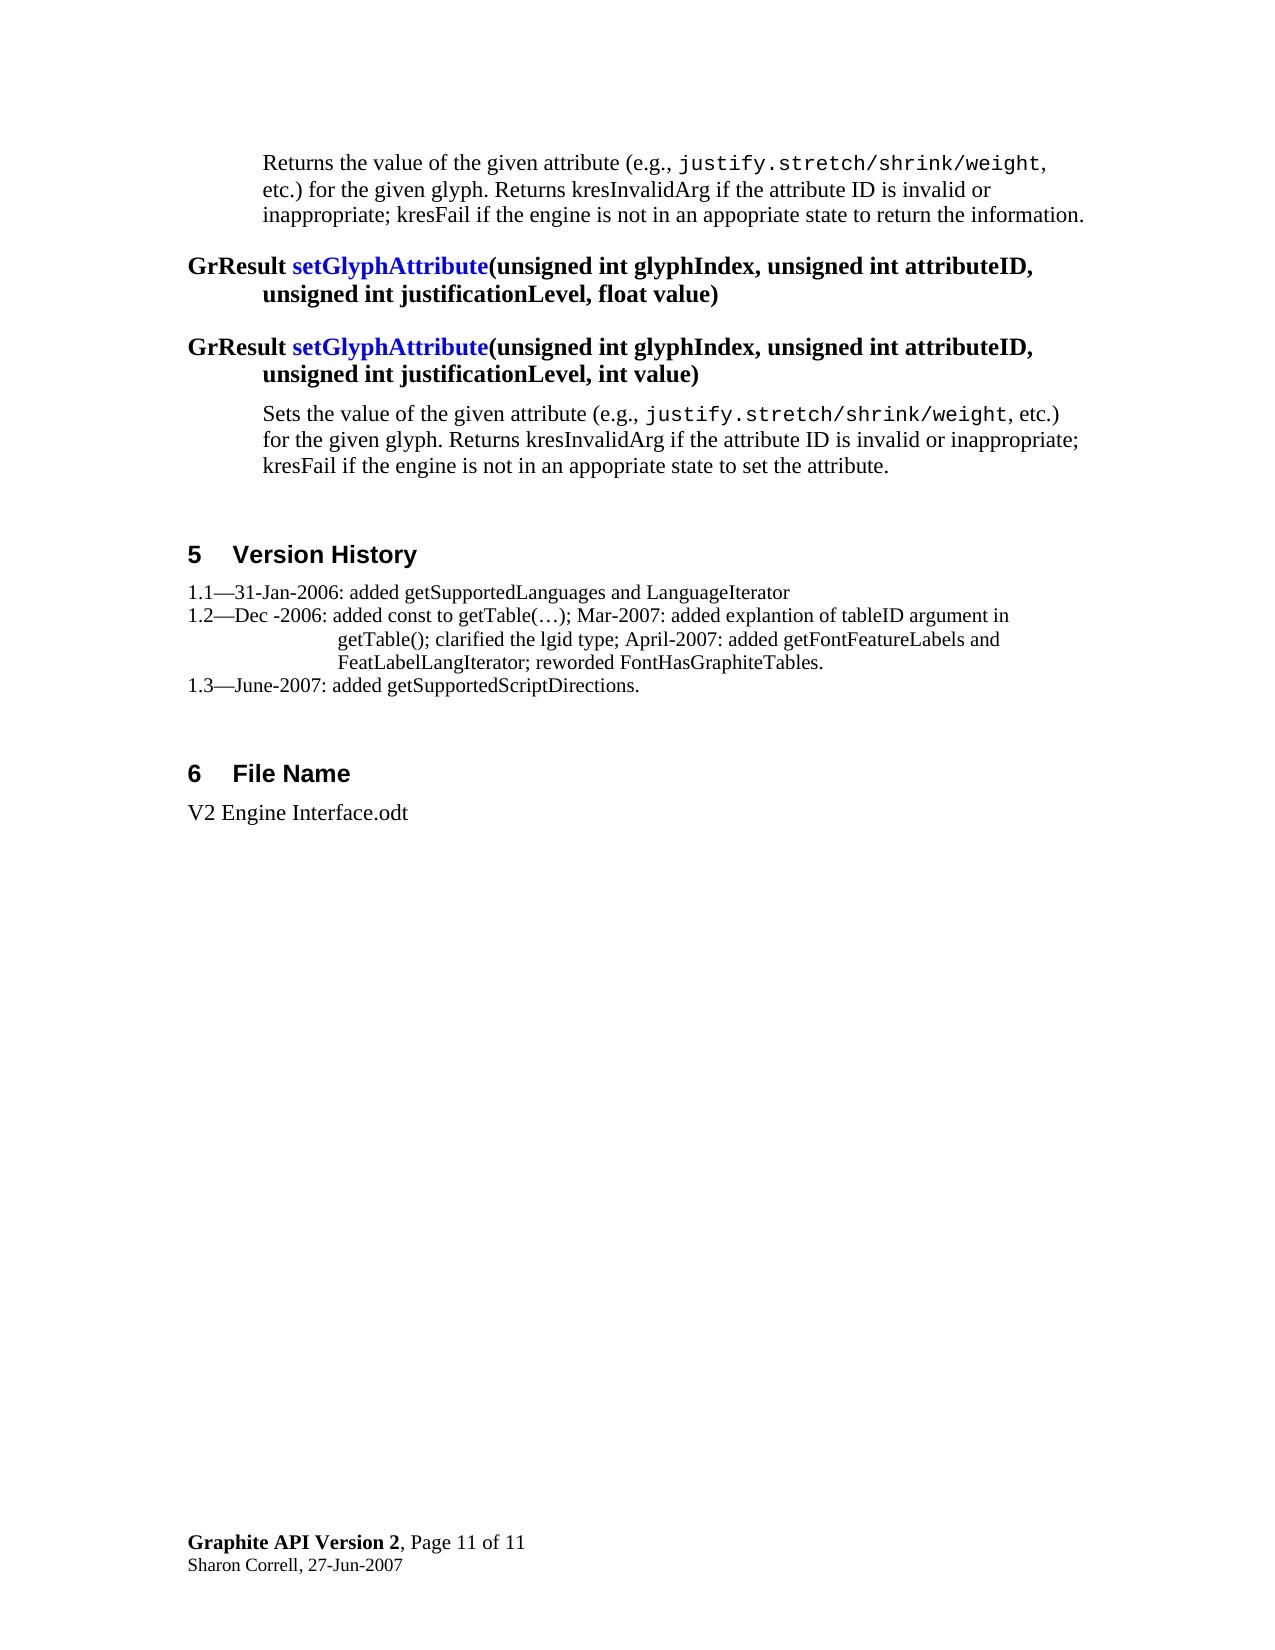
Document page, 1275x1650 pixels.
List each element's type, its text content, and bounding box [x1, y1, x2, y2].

text GrResult setGlyphAttribute(unsigned int glyphIndex, unsigned int attributeID, unsigned int justificationLevel, float value) [187, 252, 1087, 308]
text Sets the value of the given attribute (e.g., justify.stretch/shrink/weight, etc.) for the given glyph. Returns kresInvalidArg if the attribute ID is invalid or inappropriate; kresFail if the engine is not in an appopriate state to set the attribute. [262, 401, 1087, 478]
text Returns the value of the given attribute (e.g., justify.stretch/shrink/weight, etc.) for the given glyph. Returns kresInvalidArg if the attribute ID is invalid or inappropriate; kresFail if the engine is not in an appopriate state to return the information. [262, 150, 1087, 227]
subtitle Version History [187, 541, 1087, 569]
text 1.2—Dec -2006: added const to getTable(…); Mar-2007: added explantion of tableID argument in getTable(); clarified the lgid type; April-2007: added getFontFeatureLabels and FeatLabelLangIterator; reworded FontHasGraphiteTables. [187, 604, 1087, 674]
text V2 Engine Interface.odt [187, 800, 1087, 825]
text 1.3—June-2007: added getSupportedScriptDirections. [187, 674, 1087, 697]
subtitle File Name [187, 759, 1087, 787]
text GrResult setGlyphAttribute(unsigned int glyphIndex, unsigned int attributeID, unsigned int justificationLevel, int value) [187, 333, 1087, 388]
text 1.1—31-Jan-2006: added getSupportedLanguages and LanguageIterator [187, 581, 1087, 604]
